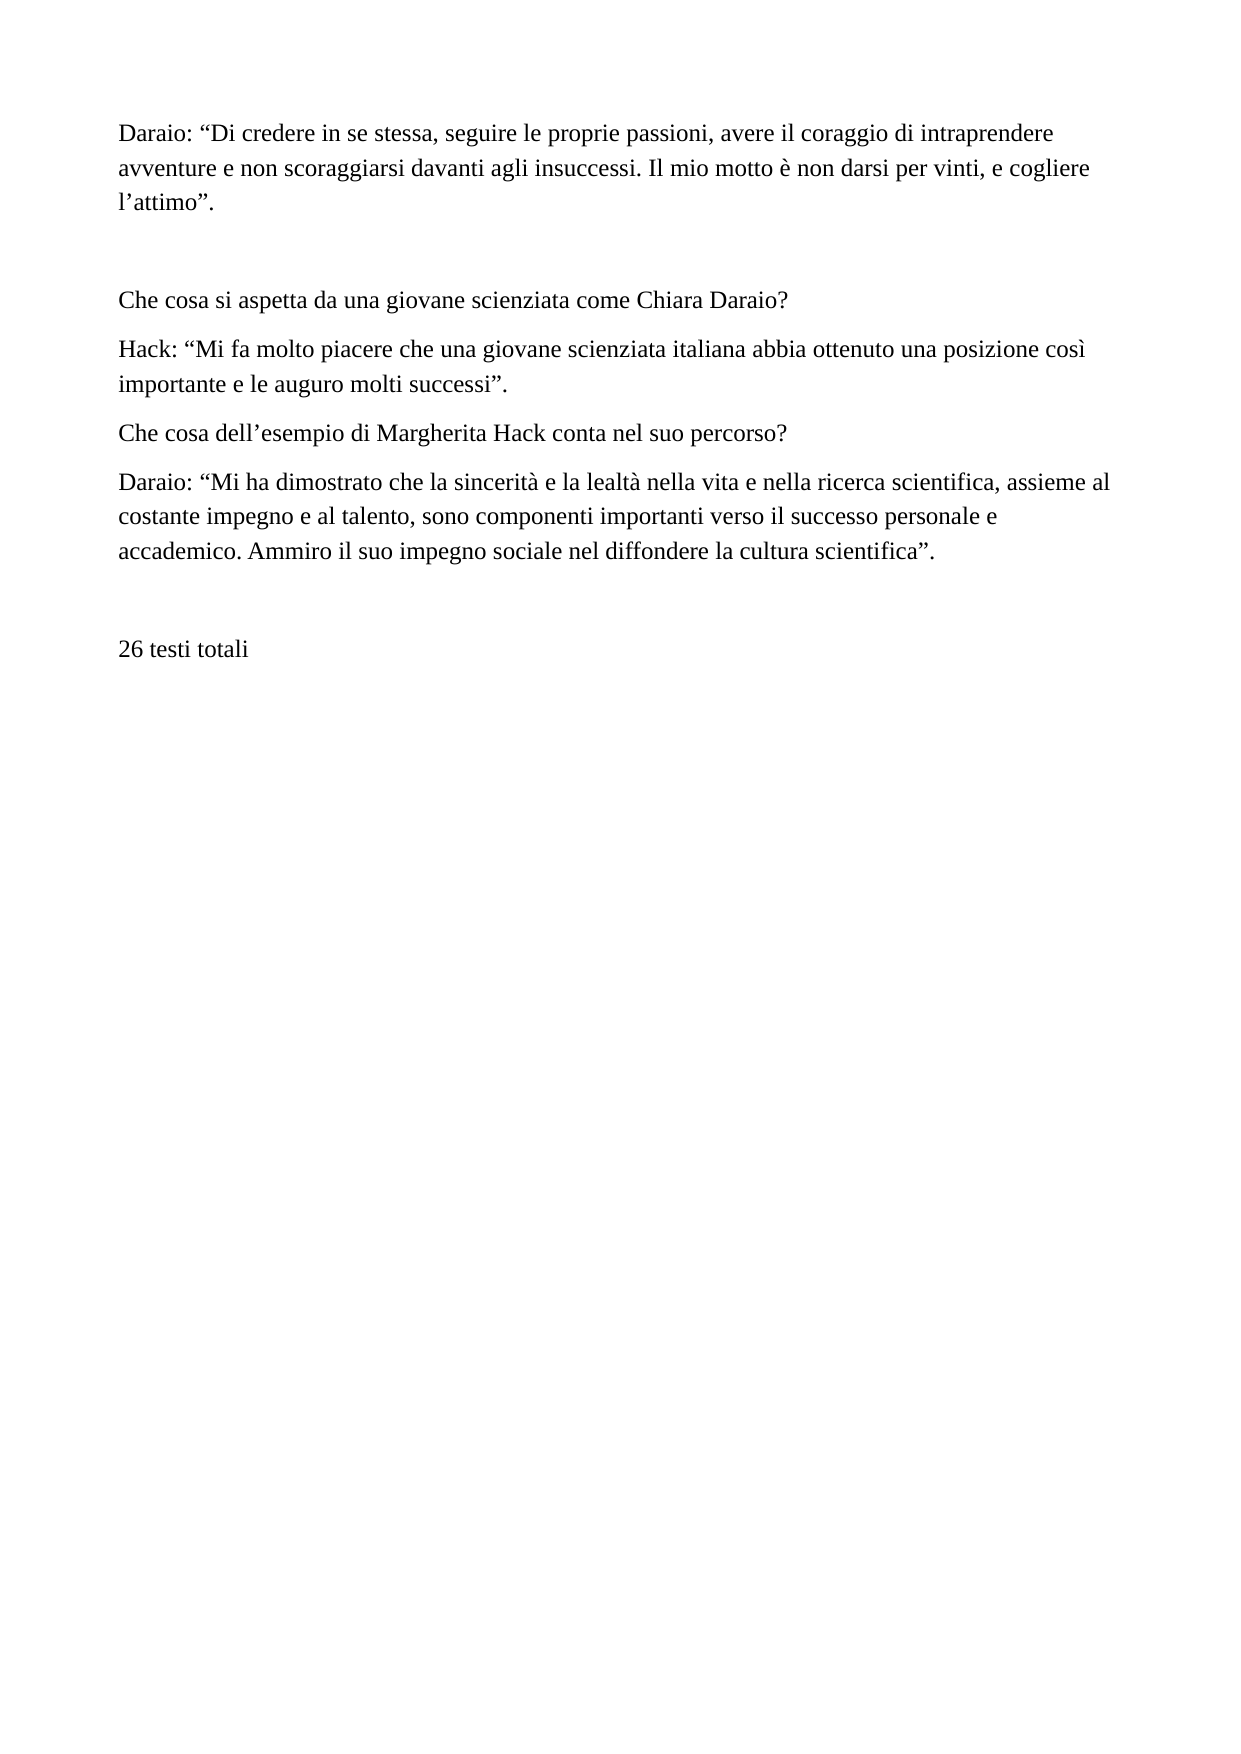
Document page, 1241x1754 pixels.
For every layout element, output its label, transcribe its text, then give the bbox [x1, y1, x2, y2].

text Che cosa si aspetta da una giovane scienziata come Chiara Daraio? [118, 285, 1122, 314]
text Hack: “Mi fa molto piacere che una giovane scienziata italiana abbia ottenuto una posizione così importante e le auguro molti successi”. [118, 334, 1122, 397]
text Daraio: “Mi ha dimostrato che la sincerità e la lealtà nella vita e nella ricerca scientifica, assieme al costante impegno e al talento, sono componenti importanti verso il successo personale e accademico. Ammiro il suo impegno sociale nel diffondere la cultura scientifica”. [118, 467, 1122, 564]
text Daraio: “Di credere in se stessa, seguire le proprie passioni, avere il coraggio di intraprendere avventure e non scoraggiarsi davanti agli insuccessi. Il mio motto è non darsi per vinti, e cogliere l’attimo”. [118, 118, 1122, 216]
text Che cosa dell’esempio di Margherita Hack conta nel suo percorso? [118, 418, 1122, 447]
text 26 testi totali [118, 634, 1122, 663]
